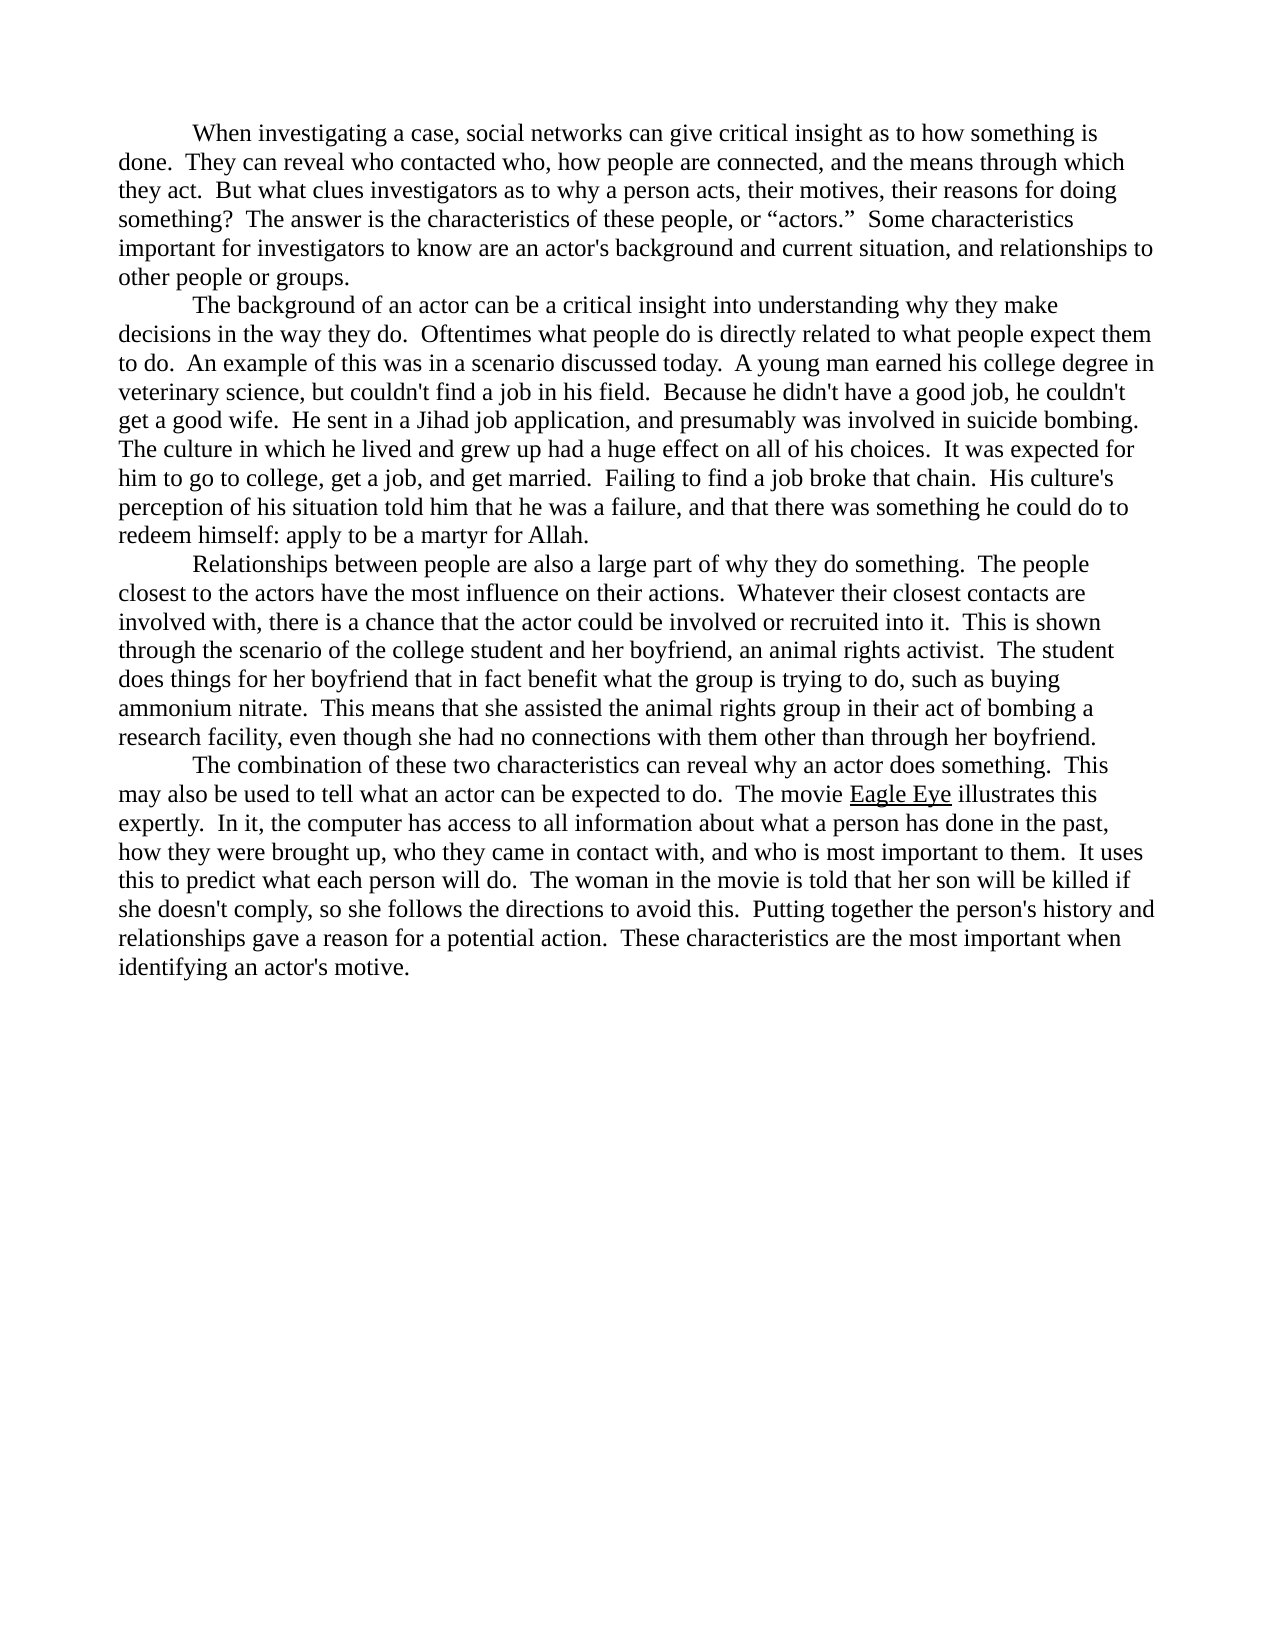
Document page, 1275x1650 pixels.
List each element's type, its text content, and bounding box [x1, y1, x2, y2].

text The background of an actor can be a critical insight into understanding why they make decisions in the way they do. Oftentimes what people do is directly related to what people expect them to do. An example of this was in a scenario discussed today. A young man earned his college degree in veterinary science, but couldn't find a job in his field. Because he didn't have a good job, he couldn't get a good wife. He sent in a Jihad job application, and presumably was involved in suicide bombing. The culture in which he lived and grew up had a huge effect on all of his choices. It was expected for him to go to college, get a job, and get married. Failing to find a job broke that chain. His culture's perception of his situation told him that he was a failure, and that there was something he could do to redeem himself: apply to be a martyr for Allah. [118, 291, 1157, 549]
text Relationships between people are also a large part of why they do something. The people closest to the actors have the most influence on their actions. Whatever their closest contacts are involved with, there is a chance that the actor could be involved or recruited into it. This is shown through the scenario of the college student and her boyfriend, an animal rights activist. The student does things for her boyfriend that in fact benefit what the group is trying to do, such as buying ammonium nitrate. This means that she assisted the animal rights group in their act of bombing a research facility, even though she had no connections with them other than through her boyfriend. [118, 549, 1157, 751]
text When investigating a case, social networks can give critical insight as to how something is done. They can reveal who contacted who, how people are connected, and the means through which they act. But what clues investigators as to why a person acts, their motives, their reasons for doing something? The answer is the characteristics of these people, or “actors.” Some characteristics important for investigators to know are an actor's background and current situation, and relationships to other people or groups. [118, 118, 1157, 291]
text The combination of these two characteristics can reveal why an actor does something. This may also be used to tell what an actor can be expected to do. The movie Eagle Eye illustrates this expertly. In it, the computer has access to all information about what a person has done in the past, how they were brought up, who they came in contact with, and who is most important to them. It uses this to predict what each person will do. The woman in the movie is told that her son will be killed if she doesn't comply, so she follows the directions to avoid this. Putting together the person's history and relationships gave a reason for a potential action. These characteristics are the most important when identifying an actor's motive. [118, 751, 1157, 981]
